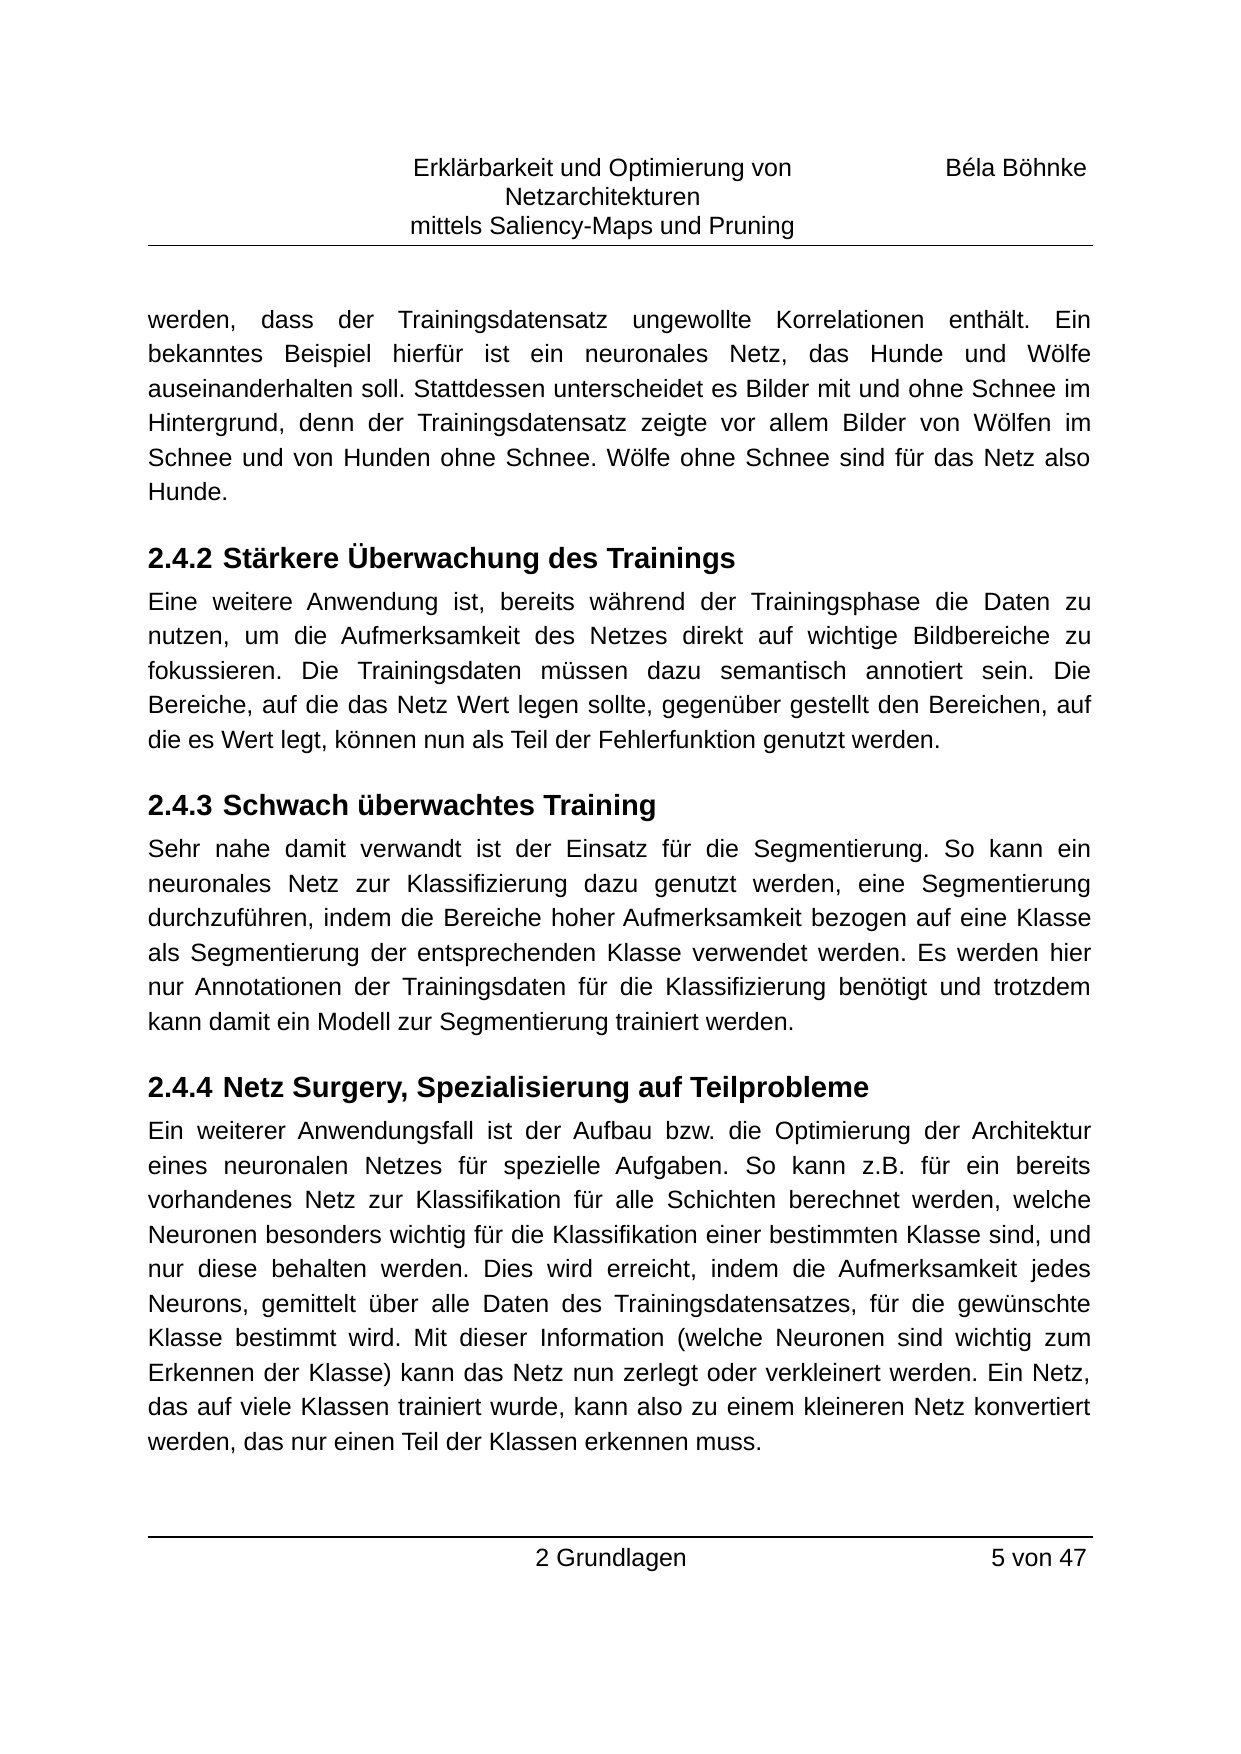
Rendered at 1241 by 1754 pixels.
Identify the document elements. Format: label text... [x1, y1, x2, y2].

subtitle Schwach überwachtes Training [148, 788, 1093, 822]
text Eine weitere Anwendung ist, bereits während der Trainingsphase die Daten zu nutzen, um die Aufmerksamkeit des Netzes direkt auf wichtige Bildbereiche zu fokussieren. Die Trainingsdaten müssen dazu semantisch annotiert sein. Die Bereiche, auf die das Netz Wert legen sollte, gegenüber gestellt den Bereichen, auf die es Wert legt, können nun als Teil der Fehlerfunktion genutzt werden. [148, 587, 1093, 753]
subtitle Netz Surgery, Spezialisierung auf Teilprobleme [148, 1070, 1093, 1104]
text werden, dass der Trainingsdatensatz ungewollte Korrelationen enthält. Ein bekanntes Beispiel hierfür ist ein neuronales Netz, das Hunde und Wölfe auseinanderhalten soll. Stattdessen unterscheidet es Bilder mit und ohne Schnee im Hintergrund, denn der Trainingsdatensatz zeigte vor allem Bilder von Wölfen im Schnee und von Hunden ohne Schnee. Wölfe ohne Schnee sind für das Netz also Hunde. [148, 304, 1093, 506]
text Sehr nahe damit verwandt ist der Einsatz für die Segmentierung. So kann ein neuronales Netz zur Klassifizierung dazu genutzt werden, eine Segmentierung durchzuführen, indem die Bereiche hoher Aufmerksamkeit bezogen auf eine Klasse als Segmentierung der entsprechenden Klasse verwendet werden. Es werden hier nur Annotationen der Trainingsdaten für die Klassifizierung benötigt und trotzdem kann damit ein Modell zur Segmentierung trainiert werden. [148, 834, 1093, 1035]
subtitle Stärkere Überwachung des Trainings [148, 541, 1093, 574]
text Ein weiterer Anwendungsfall ist der Aufbau bzw. die Optimierung der Architektur eines neuronalen Netzes für spezielle Aufgaben. So kann z.B. für ein bereits vorhandenes Netz zur Klassifikation für alle Schichten berechnet werden, welche Neuronen besonders wichtig für die Klassifikation einer bestimmten Klasse sind, und nur diese behalten werden. Dies wird erreicht, indem die Aufmerksamkeit jedes Neurons, gemittelt über alle Daten des Trainingsdatensatzes, für die gewünschte Klasse bestimmt wird. Mit dieser Information (welche Neuronen sind wichtig zum Erkennen der Klasse) kann das Netz nun zerlegt oder verkleinert werden. Ein Netz, das auf viele Klassen trainiert wurde, kann also zu einem kleineren Netz konvertiert werden, das nur einen Teil der Klassen erkennen muss. [148, 1116, 1093, 1455]
